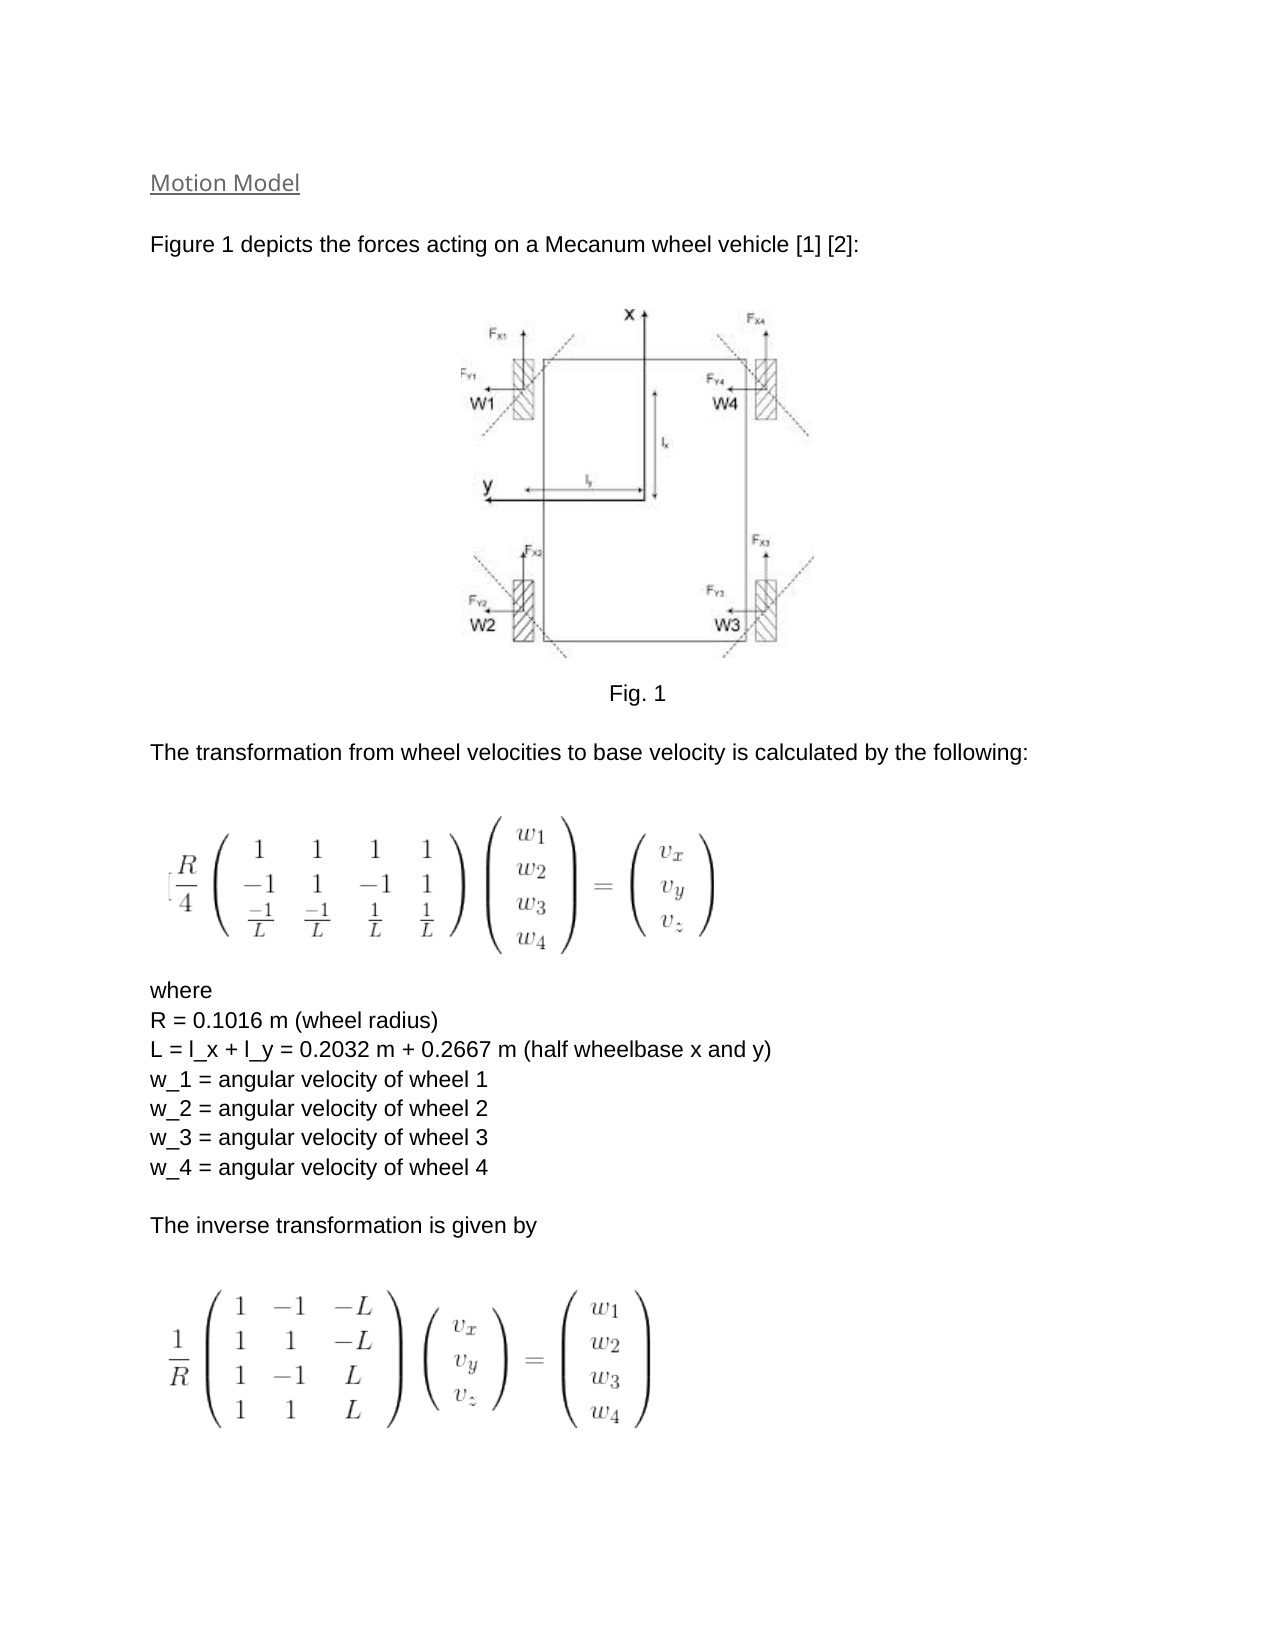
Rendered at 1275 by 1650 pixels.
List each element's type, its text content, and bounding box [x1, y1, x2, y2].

picture [461, 309, 814, 658]
subtitle Motion Model [150, 167, 1125, 198]
text R = 0.1016 m (wheel radius) [150, 1008, 1125, 1033]
picture [168, 1290, 650, 1430]
text The transformation from wheel velocities to base velocity is calculated by the following: [150, 739, 1125, 765]
text w_3 = angular velocity of wheel 3 [150, 1125, 1125, 1151]
text Fig. 1 [150, 680, 1125, 706]
text Figure 1 depicts the forces acting on a Mecanum wheel vehicle [1] [2]: [150, 232, 1125, 258]
picture [168, 816, 714, 956]
text where [150, 978, 1125, 1004]
text w_2 = angular velocity of wheel 2 [150, 1096, 1125, 1121]
text The inverse transformation is given by [150, 1213, 1125, 1239]
text w_4 = angular velocity of wheel 4 [150, 1154, 1125, 1180]
text L = l_x + l_y = 0.2032 m + 0.2667 m (half wheelbase x and y) [150, 1037, 1125, 1063]
text w_1 = angular velocity of wheel 1 [150, 1066, 1125, 1092]
